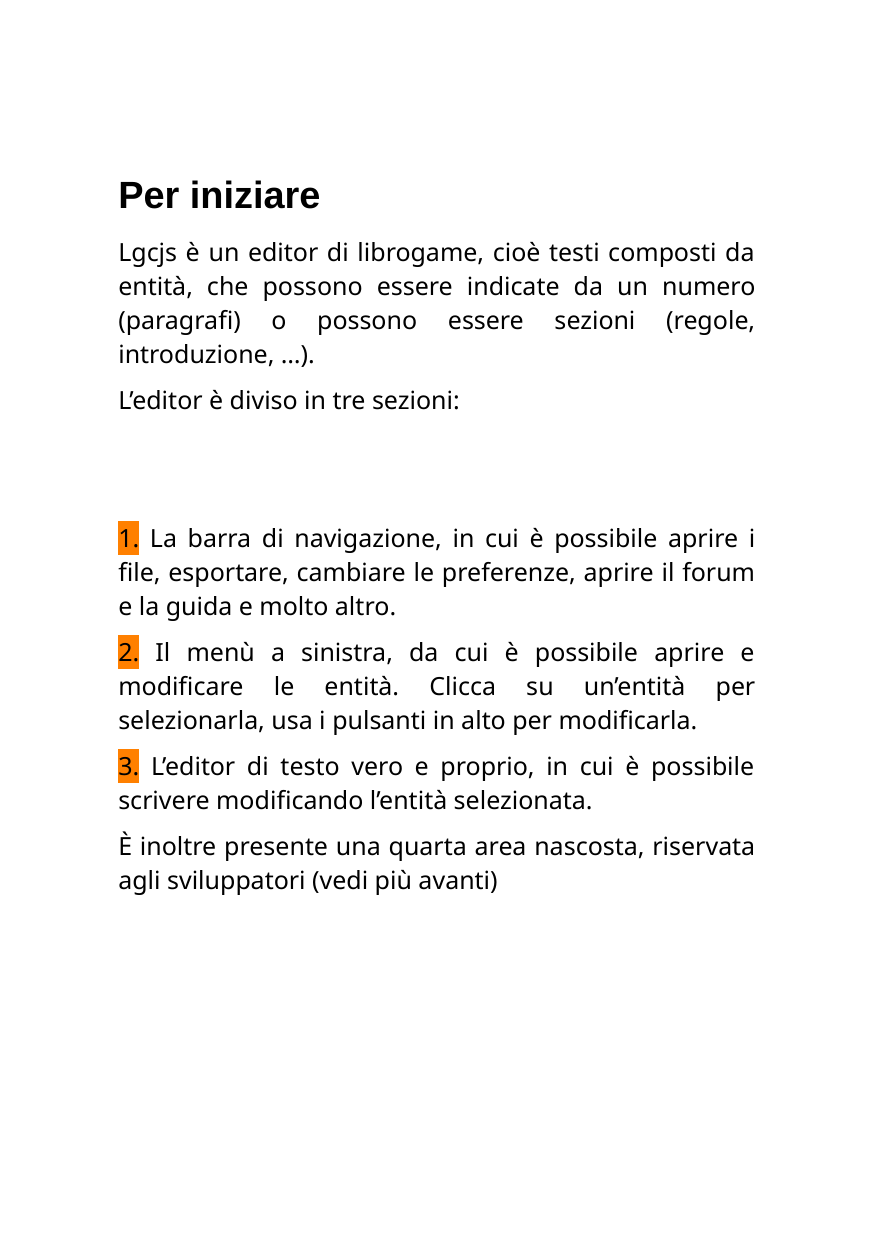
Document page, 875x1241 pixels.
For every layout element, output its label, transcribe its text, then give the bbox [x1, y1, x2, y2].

text 2. Il menù a sinistra, da cui è possibile aprire e modificare le entità. Clicca su un’entità per selezionarla, usa i pulsanti in alto per modificarla. [118, 635, 756, 737]
text 1. La barra di navigazione, in cui è possibile aprire i file, esportare, cambiare le preferenze, aprire il forum e la guida e molto altro. [118, 521, 756, 623]
text L’editor è diviso in tre sezioni: [118, 383, 756, 417]
text Lgcjs è un editor di librogame, cioè testi composti da entità, che possono essere indicate da un numero (paragrafi) o possono essere sezioni (regole, introduzione, …). [118, 235, 756, 371]
text 3. L’editor di testo vero e proprio, in cui è possibile scrivere modificando l’entità selezionata. [118, 749, 756, 817]
text È inoltre presente una quarta area nascosta, riservata agli sviluppatori (vedi più avanti) [118, 829, 756, 897]
subtitle Per iniziare [118, 173, 756, 216]
